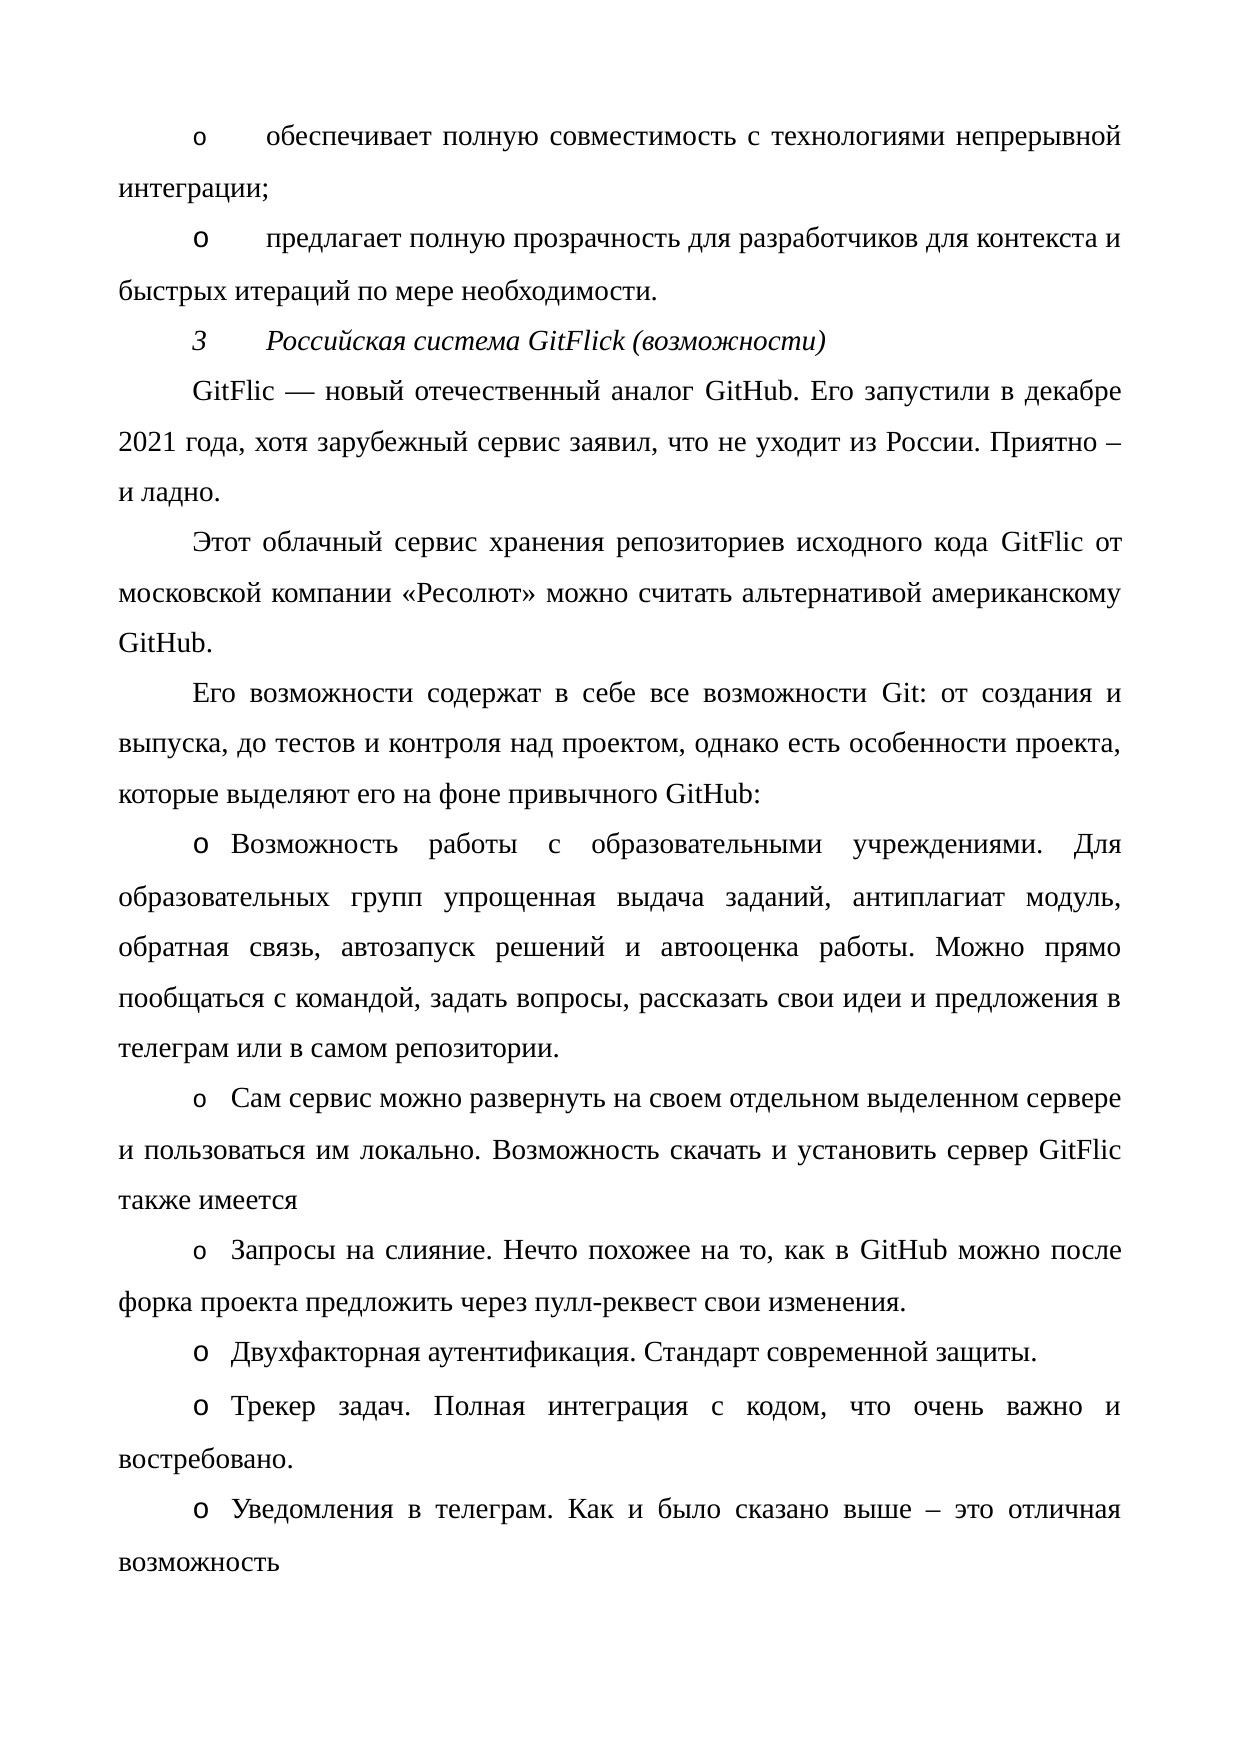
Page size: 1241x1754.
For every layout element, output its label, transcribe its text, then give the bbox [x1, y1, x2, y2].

list Запросы на слияние. Нечто похожее на то, как в GitHub можно после форка проекта предложить через пулл-реквест свои изменения. [118, 1232, 1122, 1318]
list Сам сервис можно развернуть на своем отдельном выделенном сервере и пользоваться им локально. Возможность скачать и установить сервер GitFlic также имеется [118, 1080, 1122, 1216]
list обеспечивает полную совместимость с технологиями непрерывной интеграции; [118, 118, 1122, 203]
list Российская система GitFlick (возможности) [118, 323, 1122, 357]
list Трекер задач. Полная интеграция с кодом, что очень важно и востребовано. [118, 1388, 1122, 1475]
list Уведомления в телеграм. Как и было сказано выше – это отличная возможность [118, 1492, 1122, 1578]
list Его возможности содержат в себе все возможности Git: от создания и выпуска, до тестов и контроля над проектом, однако есть особенности проекта, которые выделяют его на фоне привычного GitHub: [118, 675, 1122, 809]
list Двухфакторная аутентификация. Стандарт современной защиты. [118, 1334, 1122, 1370]
list Этот облачный сервис хранения репозиториев исходного кода GitFlic от московской компании «Ресолют» можно считать альтернативой американскому GitHub. [118, 524, 1122, 658]
list предлагает полную прозрачность для разработчиков для контекста и быстрых итераций по мере необходимости. [118, 220, 1122, 306]
list GitFlic ― новый отечественный аналог GitHub. Его запустили в декабре 2021 года, хотя зарубежный сервис заявил, что не уходит из России. Приятно – и ладно. [118, 373, 1122, 508]
list Возможность работы с образовательными учреждениями. Для образовательных групп упрощенная выдача заданий, антиплагиат модуль, обратная связь, автозапуск решений и автооценка работы. Можно прямо пообщаться с командой, задать вопросы, рассказать свои идеи и предложения в телеграм или в самом репозитории. [118, 826, 1122, 1063]
